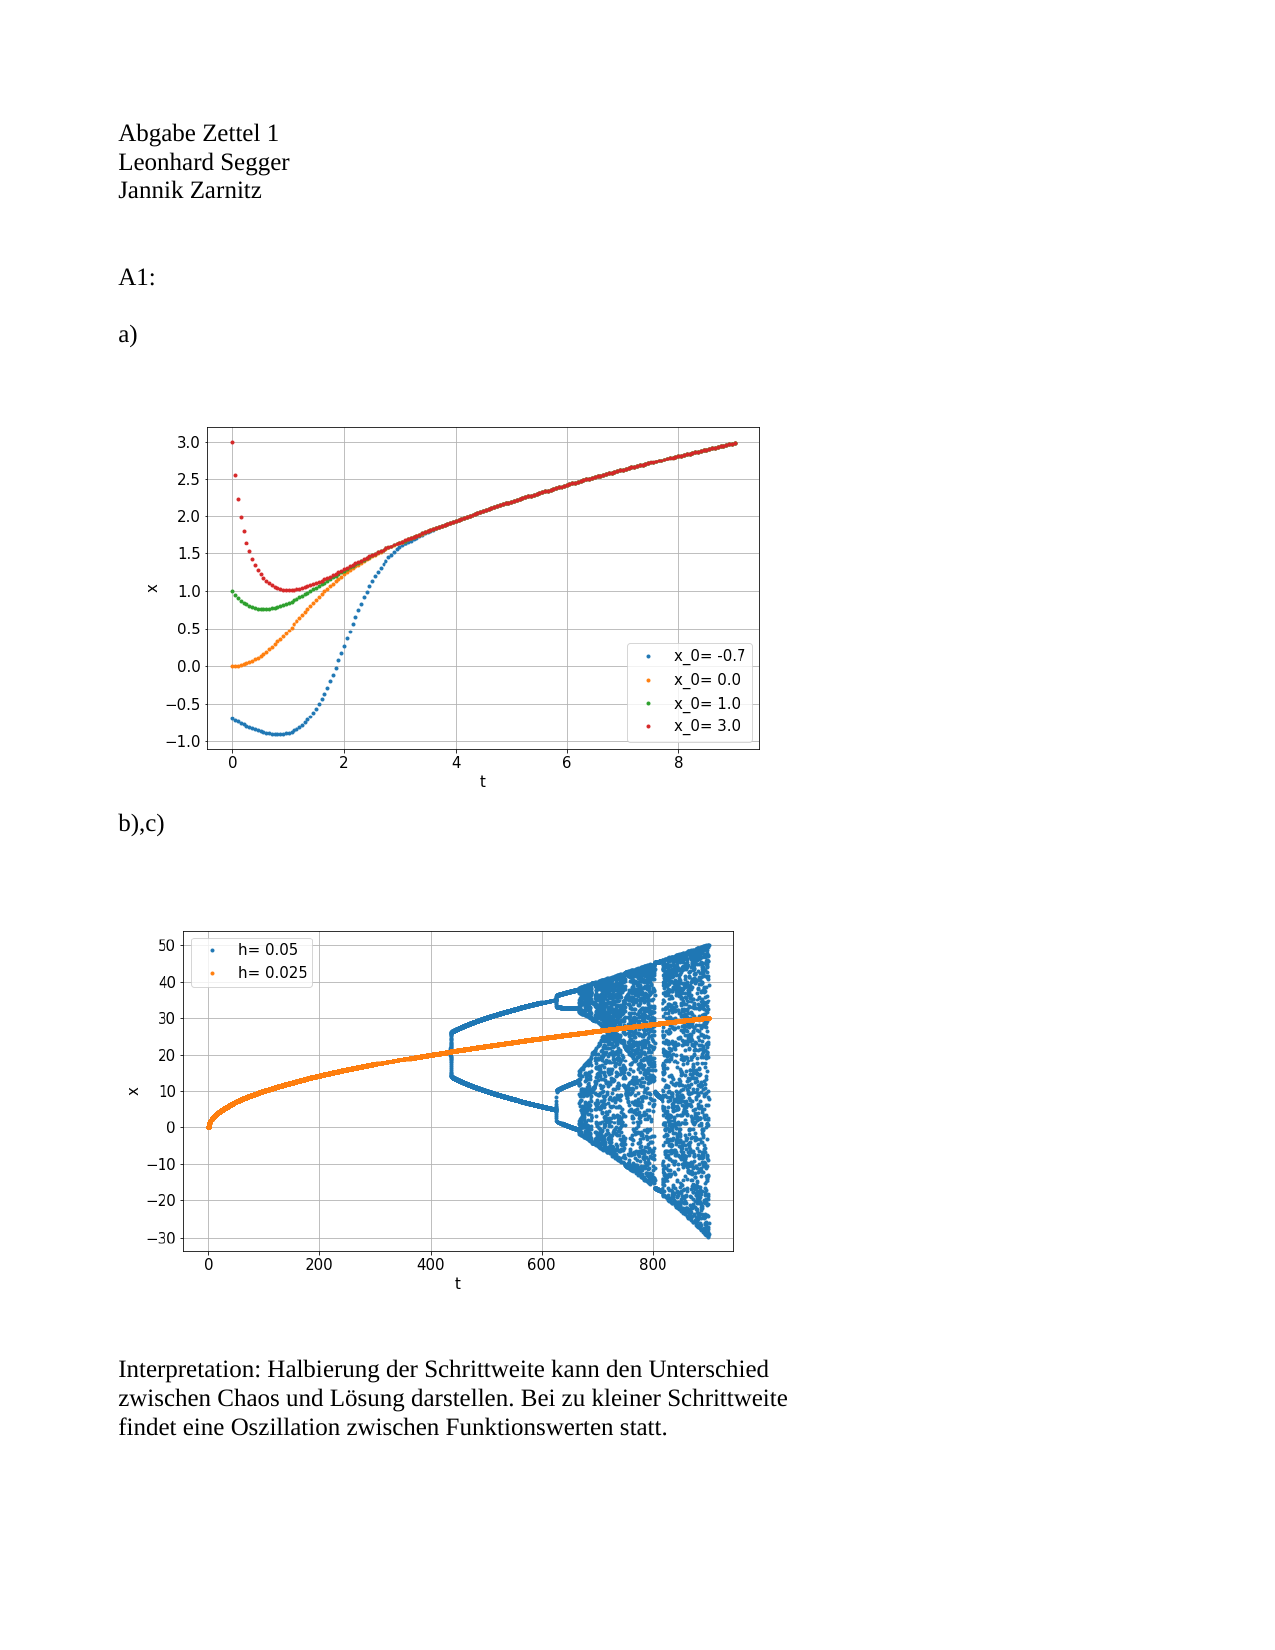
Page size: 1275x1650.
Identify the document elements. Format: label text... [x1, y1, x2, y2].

text a) [118, 319, 1157, 348]
text zwischen Chaos und Lösung darstellen. Bei zu kleiner Schrittweite [118, 1383, 1157, 1412]
text Jannik Zarnitz [118, 176, 1157, 204]
text A1: [118, 262, 1157, 291]
text findet eine Oszillation zwischen Funktionswerten statt. [118, 1412, 1157, 1441]
text Leonhard Segger [118, 147, 1157, 176]
text Interpretation: Halbierung der Schrittweite kann den Unterschied [118, 1354, 1157, 1383]
text Abgabe Zettel 1 [118, 118, 1157, 147]
picture [94, 879, 804, 1304]
text b),c) [118, 808, 1157, 837]
picture [118, 375, 830, 802]
